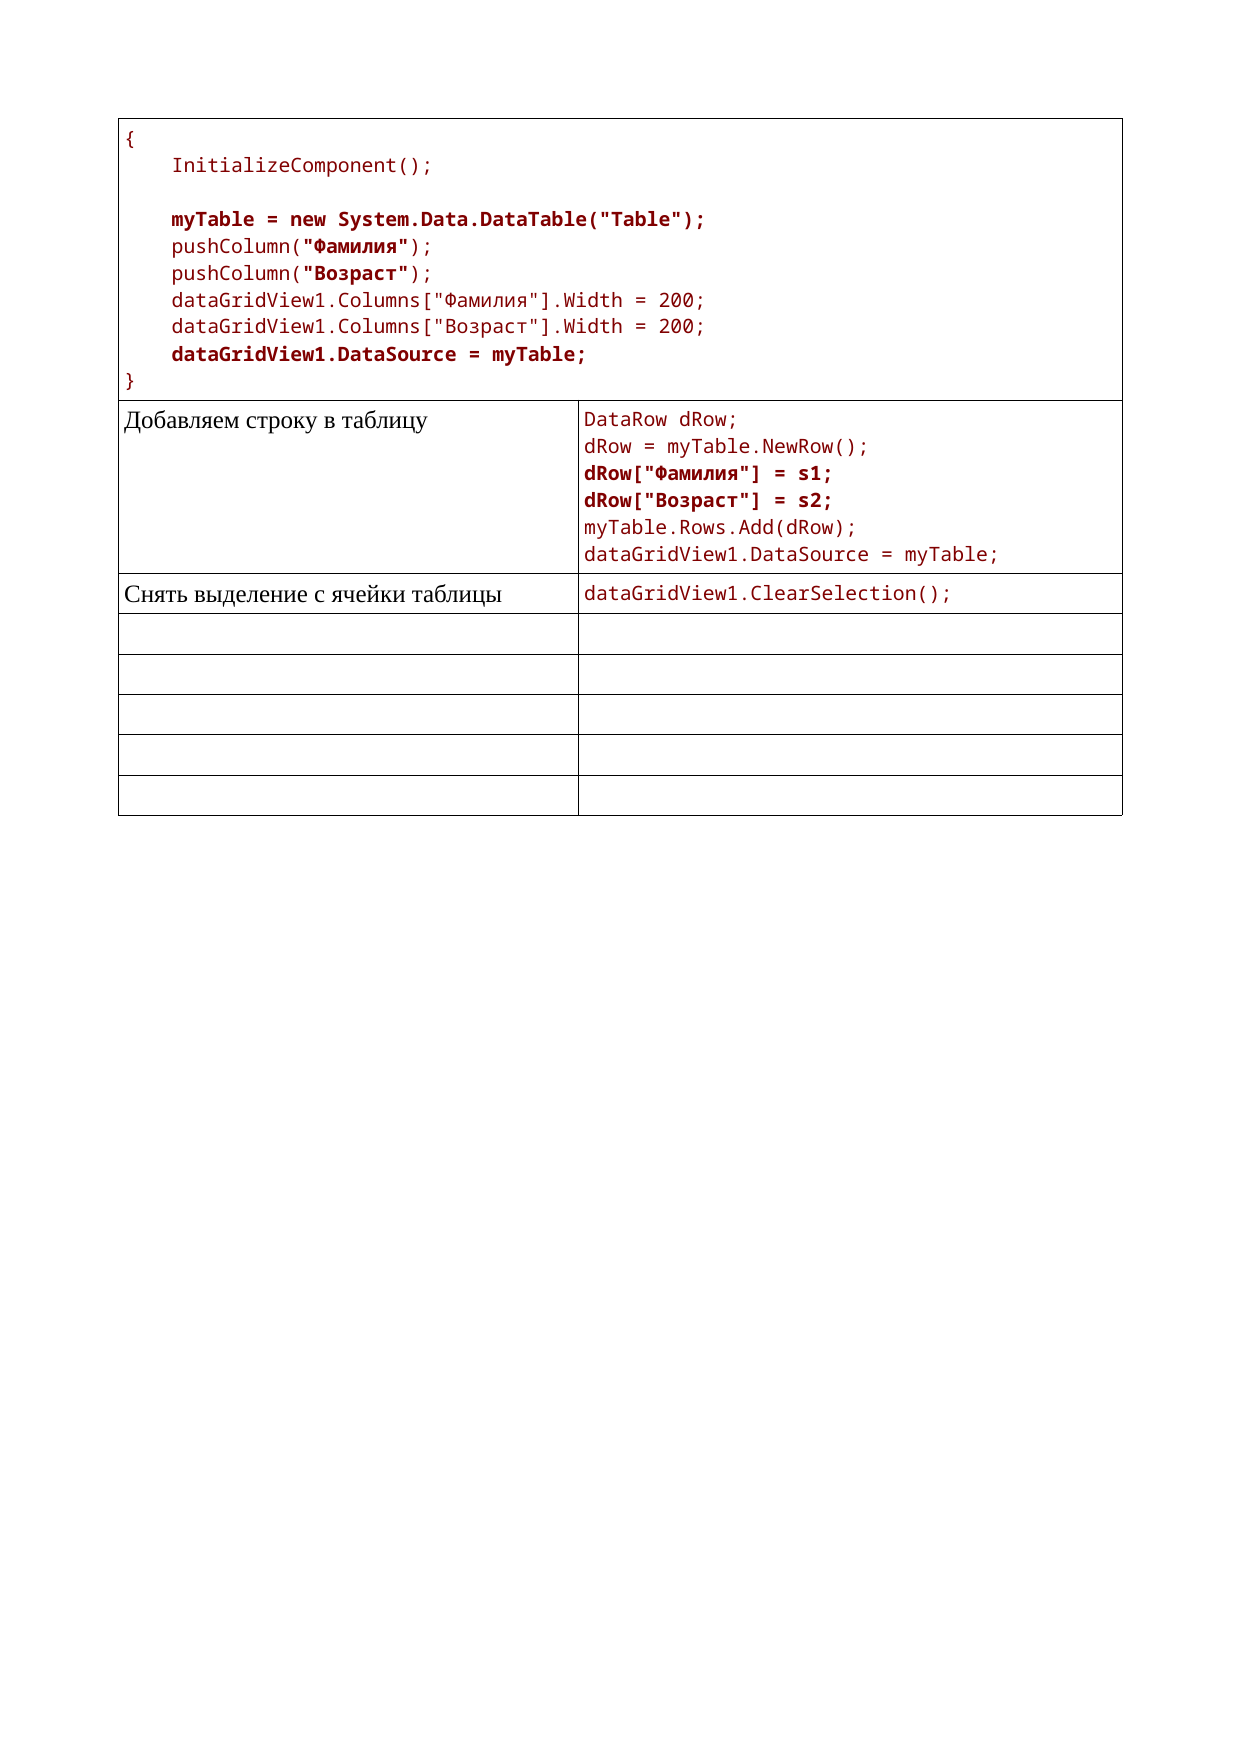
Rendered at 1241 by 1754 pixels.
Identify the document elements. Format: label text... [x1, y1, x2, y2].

table_cell [119, 776, 578, 815]
table_cell [579, 695, 1122, 734]
table_cell [579, 776, 1122, 815]
table_cell [579, 655, 1122, 694]
table_cell [119, 614, 578, 653]
table_cell [119, 695, 578, 734]
table_cell [119, 655, 578, 694]
table_cell dataGridView1.ClearSelection(); [579, 574, 1122, 613]
table_cell [119, 735, 578, 774]
table_cell Добавляем строку в таблицу [119, 401, 578, 573]
table_cell [579, 735, 1122, 774]
table_cell [579, 614, 1122, 653]
table_cell Снять выделение с ячейки таблицы [119, 574, 578, 613]
table_cell { InitializeComponent(); myTable = new System.Data.DataTable("Table"); pushColumn("Фамилия"); pushColumn("Возраст"); dataGridView1.Columns["Фамилия"].Width = 200; dataGridView1.Columns["Возраст"].Width = 200; dataGridView1.DataSource = myTable; } [119, 119, 1122, 399]
table_cell DataRow dRow; dRow = myTable.NewRow(); dRow["Фамилия"] = s1; dRow["Возраст"] = s2; myTable.Rows.Add(dRow); dataGridView1.DataSource = myTable; [579, 401, 1122, 573]
